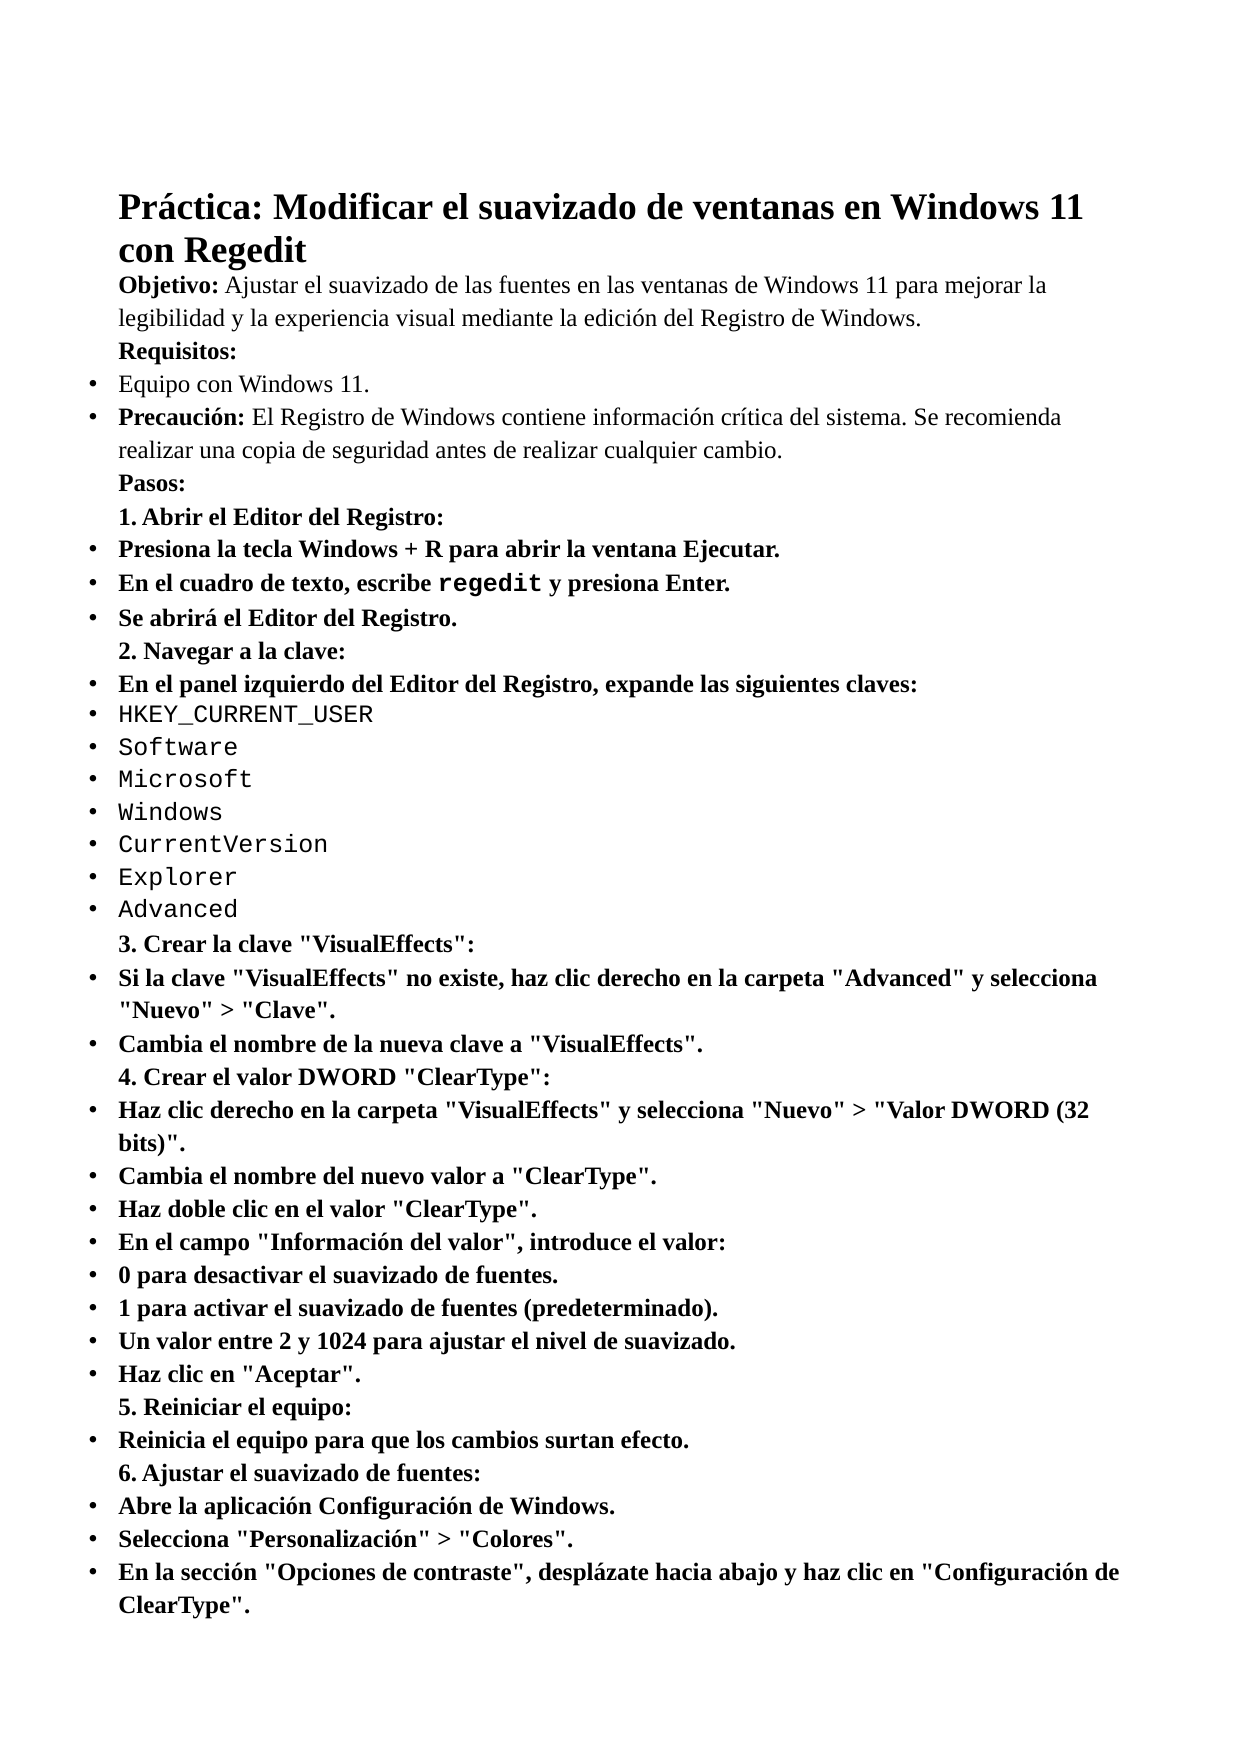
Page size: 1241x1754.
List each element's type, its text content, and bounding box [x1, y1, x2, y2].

text 4. Crear el valor DWORD "ClearType": [118, 1062, 1122, 1090]
subtitle Práctica: Modificar el suavizado de ventanas en Windows 11 con Regedit [118, 184, 1122, 270]
list Haz clic derecho en la carpeta "VisualEffects" y selecciona "Nuevo" > "Valor DWORD (32 bits)". [118, 1095, 1122, 1156]
list Si la clave "VisualEffects" no existe, haz clic derecho en la carpeta "Advanced" y selecciona "Nuevo" > "Clave". [118, 963, 1122, 1024]
text 1. Abrir el Editor del Registro: [118, 502, 1122, 530]
list Explorer [118, 864, 1122, 893]
list 1 para activar el suavizado de fuentes (predeterminado). [118, 1293, 1122, 1322]
list Haz clic en "Aceptar". [118, 1359, 1122, 1388]
list En el campo "Información del valor", introduce el valor: [118, 1227, 1122, 1256]
text 5. Reiniciar el equipo: [118, 1392, 1122, 1421]
list Cambia el nombre de la nueva clave a "VisualEffects". [118, 1029, 1122, 1057]
list Windows [118, 799, 1122, 828]
list Un valor entre 2 y 1024 para ajustar el nivel de suavizado. [118, 1326, 1122, 1354]
list Presiona la tecla Windows + R para abrir la ventana Ejecutar. [118, 534, 1122, 563]
list Equipo con Windows 11. [118, 369, 1122, 398]
list En el cuadro de texto, escribe regedit y presiona Enter. [118, 568, 1122, 598]
list Selecciona "Personalización" > "Colores". [118, 1524, 1122, 1553]
text 3. Crear la clave "VisualEffects": [118, 929, 1122, 958]
list HKEY_CURRENT_USER [118, 702, 1122, 730]
list CurrentVersion [118, 832, 1122, 860]
list Software [118, 734, 1122, 763]
list Precaución: El Registro de Windows contiene información crítica del sistema. Se recomienda realizar una copia de seguridad antes de realizar cualquier cambio. [118, 402, 1122, 464]
list En el panel izquierdo del Editor del Registro, expande las siguientes claves: [118, 669, 1122, 698]
list Advanced [118, 897, 1122, 925]
list Cambia el nombre del nuevo valor a "ClearType". [118, 1161, 1122, 1189]
text 2. Navegar a la clave: [118, 636, 1122, 665]
text Requisitos: [118, 336, 1122, 365]
list Microsoft [118, 767, 1122, 795]
list Haz doble clic en el valor "ClearType". [118, 1194, 1122, 1222]
list Reinicia el equipo para que los cambios surtan efecto. [118, 1425, 1122, 1454]
list En la sección "Opciones de contraste", desplázate hacia abajo y haz clic en "Configuración de ClearType". [118, 1557, 1122, 1619]
list Abre la aplicación Configuración de Windows. [118, 1491, 1122, 1520]
text 6. Ajustar el suavizado de fuentes: [118, 1458, 1122, 1487]
text Pasos: [118, 468, 1122, 497]
list Se abrirá el Editor del Registro. [118, 603, 1122, 632]
text Objetivo: Ajustar el suavizado de las fuentes en las ventanas de Windows 11 para mejorar la legibilidad y la experiencia visual mediante la edición del Registro de Windows. [118, 270, 1122, 332]
list 0 para desactivar el suavizado de fuentes. [118, 1260, 1122, 1288]
